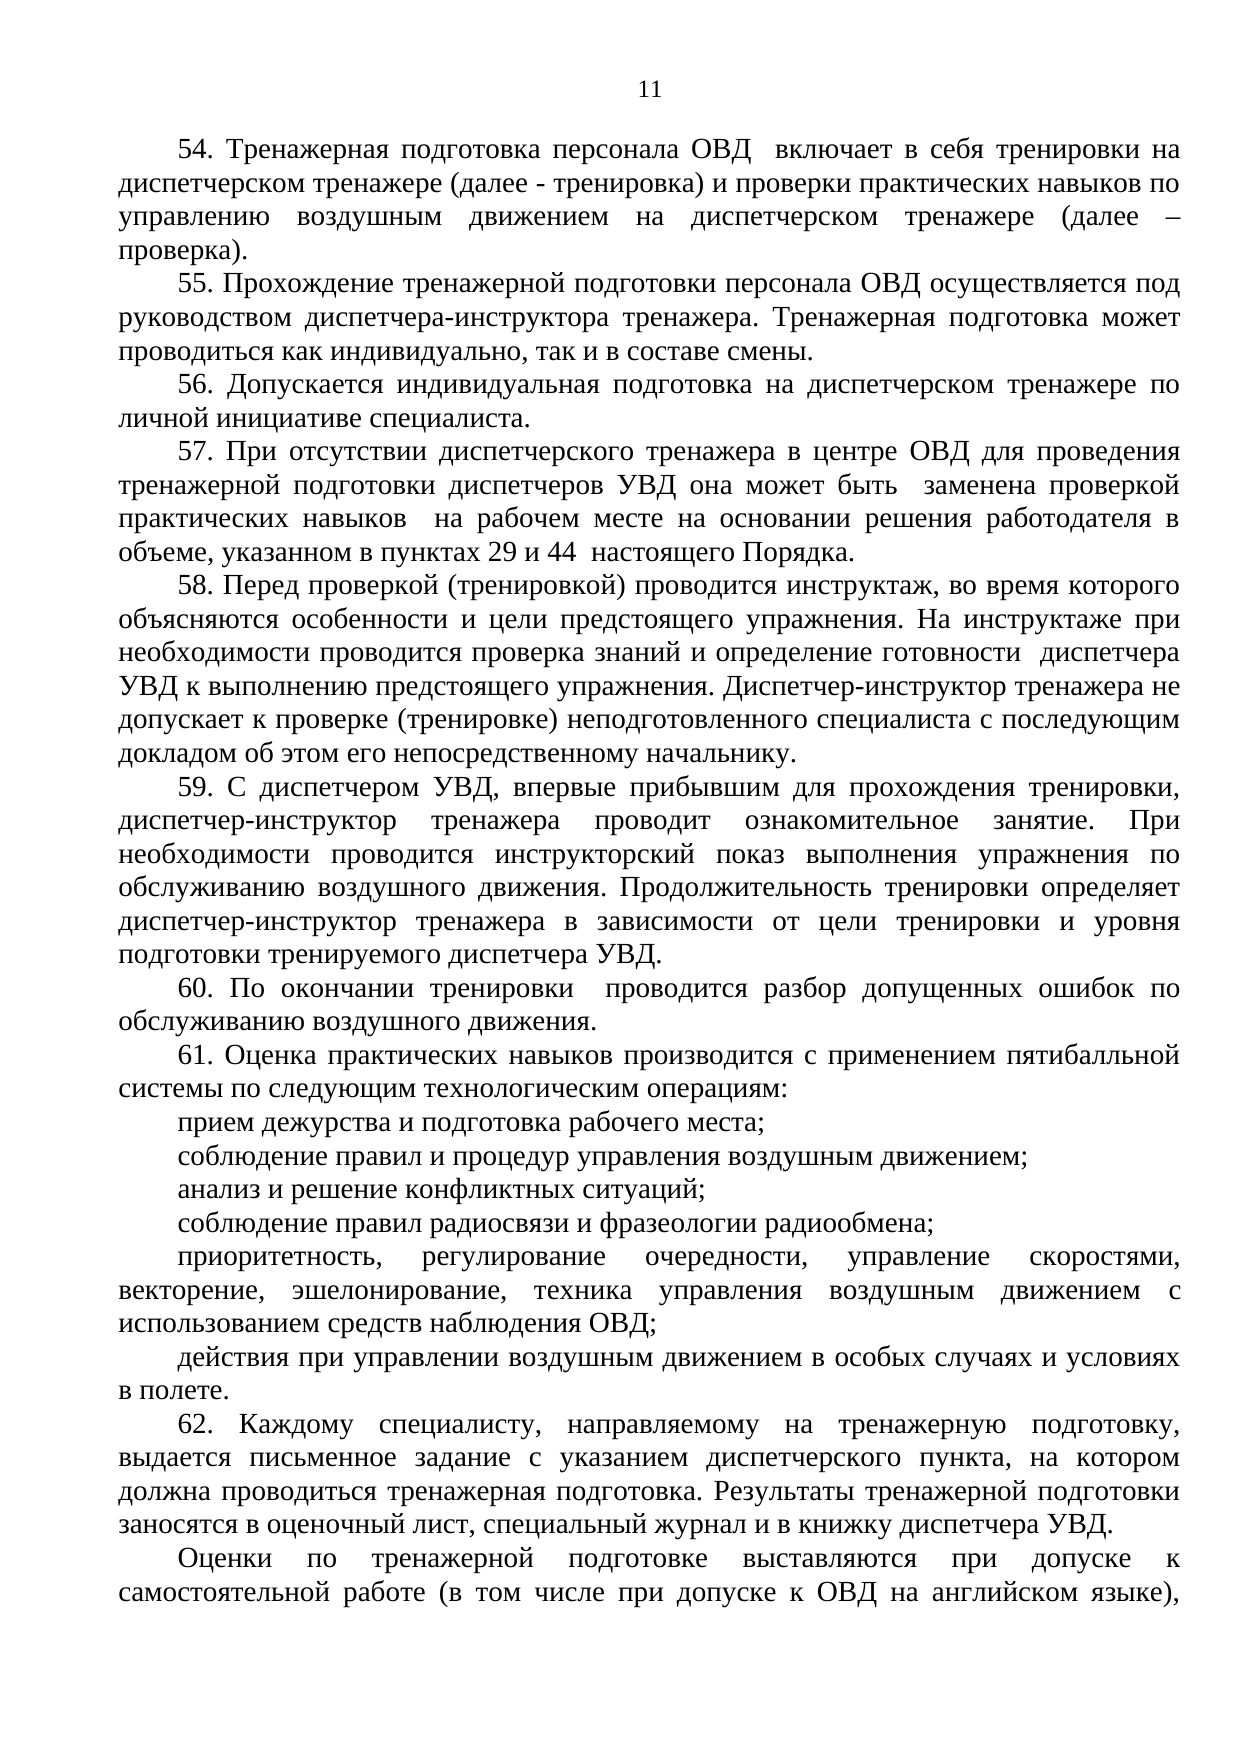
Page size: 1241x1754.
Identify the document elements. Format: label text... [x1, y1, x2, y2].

text прием дежурства и подготовка рабочего места; [118, 1104, 1181, 1138]
text 60. По окончании тренировки проводится разбор допущенных ошибок по обслуживанию воздушного движения. [118, 970, 1181, 1037]
text действия при управлении воздушным движением в особых случаях и условиях в полете. [118, 1339, 1181, 1406]
text 54. Тренажерная подготовка персонала ОВД включает в себя тренировки на диспетчерском тренажере (далее - тренировка) и проверки практических навыков по управлению воздушным движением на диспетчерском тренажере (далее – проверка). [118, 131, 1181, 266]
text 62. Каждому специалисту, направляемому на тренажерную подготовку, выдается письменное задание с указанием диспетчерского пункта, на котором должна проводиться тренажерная подготовка. Результаты тренажерной подготовки заносятся в оценочный лист, специальный журнал и в книжку диспетчера УВД. [118, 1406, 1181, 1540]
text 61. Оценка практических навыков производится с применением пятибалльной системы по следующим технологическим операциям: [118, 1037, 1181, 1104]
text 56. Допускается индивидуальная подготовка на диспетчерском тренажере по личной инициативе специалиста. [118, 366, 1181, 433]
text 59. С диспетчером УВД, впервые прибывшим для прохождения тренировки, диспетчер-инструктор тренажера проводит ознакомительное занятие. При необходимости проводится инструкторский показ выполнения упражнения по обслуживанию воздушного движения. Продолжительность тренировки определяет диспетчер-инструктор тренажера в зависимости от цели тренировки и уровня подготовки тренируемого диспетчера УВД. [118, 769, 1181, 970]
text 55. Прохождение тренажерной подготовки персонала ОВД осуществляется под руководством диспетчера-инструктора тренажера. Тренажерная подготовка может проводиться как индивидуально, так и в составе смены. [118, 266, 1181, 366]
text соблюдение правил радиосвязи и фразеологии радиообмена; [118, 1205, 1181, 1238]
text приоритетность, регулирование очередности, управление скоростями, векторение, эшелонирование, техника управления воздушным движением c использованием средств наблюдения ОВД; [118, 1238, 1181, 1339]
text соблюдение правил и процедур управления воздушным движением; [118, 1138, 1181, 1171]
text Оценки по тренажерной подготовке выставляются при допуске к самостоятельной работе (в том числе при допуске к ОВД на английском языке), [118, 1540, 1181, 1607]
text 57. При отсутствии диспетчерского тренажера в центре ОВД для проведения тренажерной подготовки диспетчеров УВД она может быть заменена проверкой практических навыков на рабочем месте на основании решения работодателя в объеме, указанном в пунктах 29 и 44 настоящего Порядка. [118, 433, 1181, 567]
text 58. Перед проверкой (тренировкой) проводится инструктаж, во время которого объясняются особенности и цели предстоящего упражнения. На инструктаже при необходимости проводится проверка знаний и определение готовности диспетчера УВД к выполнению предстоящего упражнения. Диспетчер-инструктор тренажера не допускает к проверке (тренировке) неподготовленного специалиста с последующим докладом об этом его непосредственному начальнику. [118, 567, 1181, 769]
text анализ и решение конфликтных ситуаций; [118, 1171, 1181, 1205]
